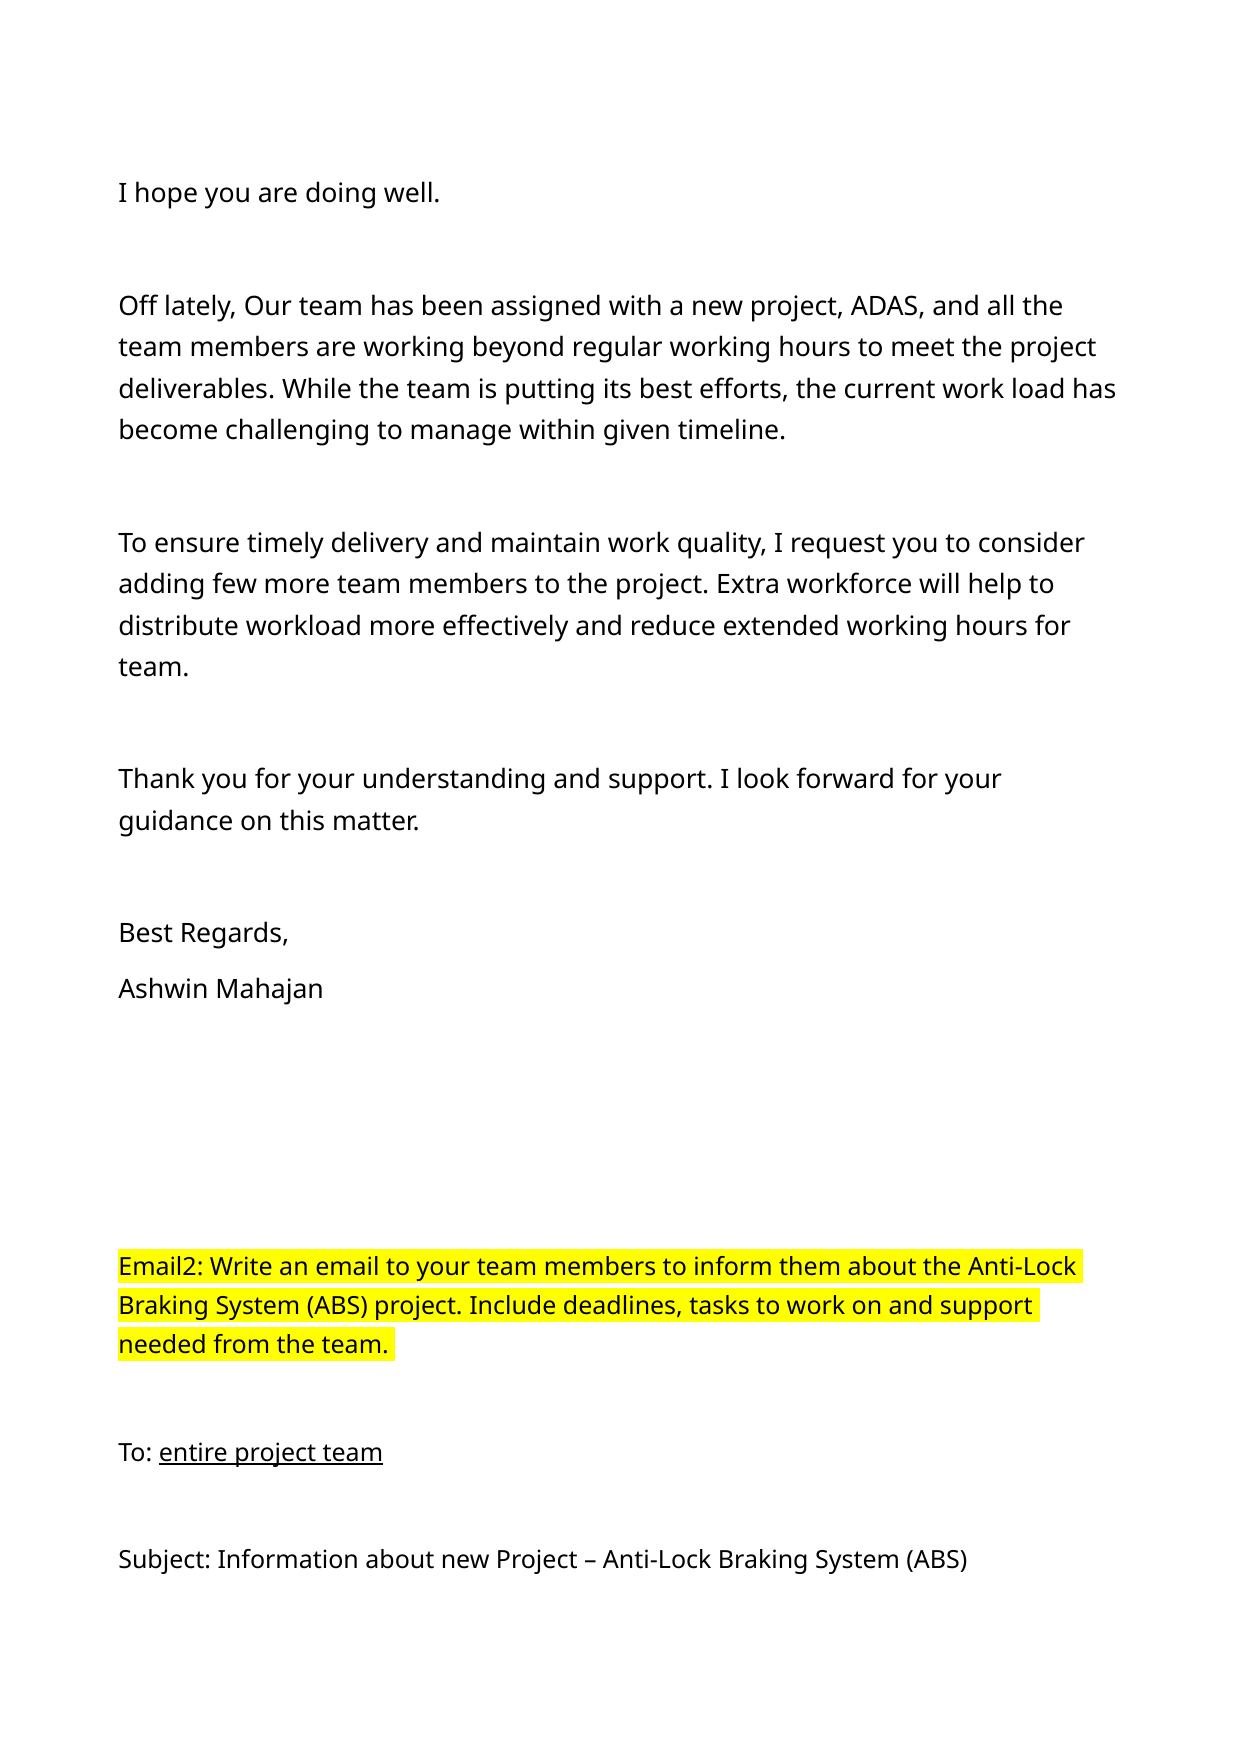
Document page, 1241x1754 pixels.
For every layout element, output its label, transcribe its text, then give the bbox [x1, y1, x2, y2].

text Subject: Information about new Project – Anti-Lock Braking System (ABS) [118, 1542, 1122, 1576]
text Off lately, Our team has been assigned with a new project, ADAS, and all the team members are working beyond regular working hours to meet the project deliverables. While the team is putting its best efforts, the current work load has become challenging to manage within given timeline. [118, 287, 1122, 447]
text Ashwin Mahajan [118, 971, 1122, 1007]
text Thank you for your understanding and support. I look forward for your guidance on this matter. [118, 761, 1122, 838]
text Best Regards, [118, 914, 1122, 951]
text To ensure timely delivery and maintain work quality, I request you to consider adding few more team members to the project. Extra workforce will help to distribute workload more effectively and reduce extended working hours for team. [118, 523, 1122, 684]
text I hope you are doing well. [118, 174, 1122, 210]
text Email2: Write an email to your team members to inform them about the Anti-Lock Braking System (ABS) project. Include deadlines, tasks to work on and support needed from the team. [118, 1249, 1122, 1361]
text To: entire project team [118, 1435, 1122, 1469]
